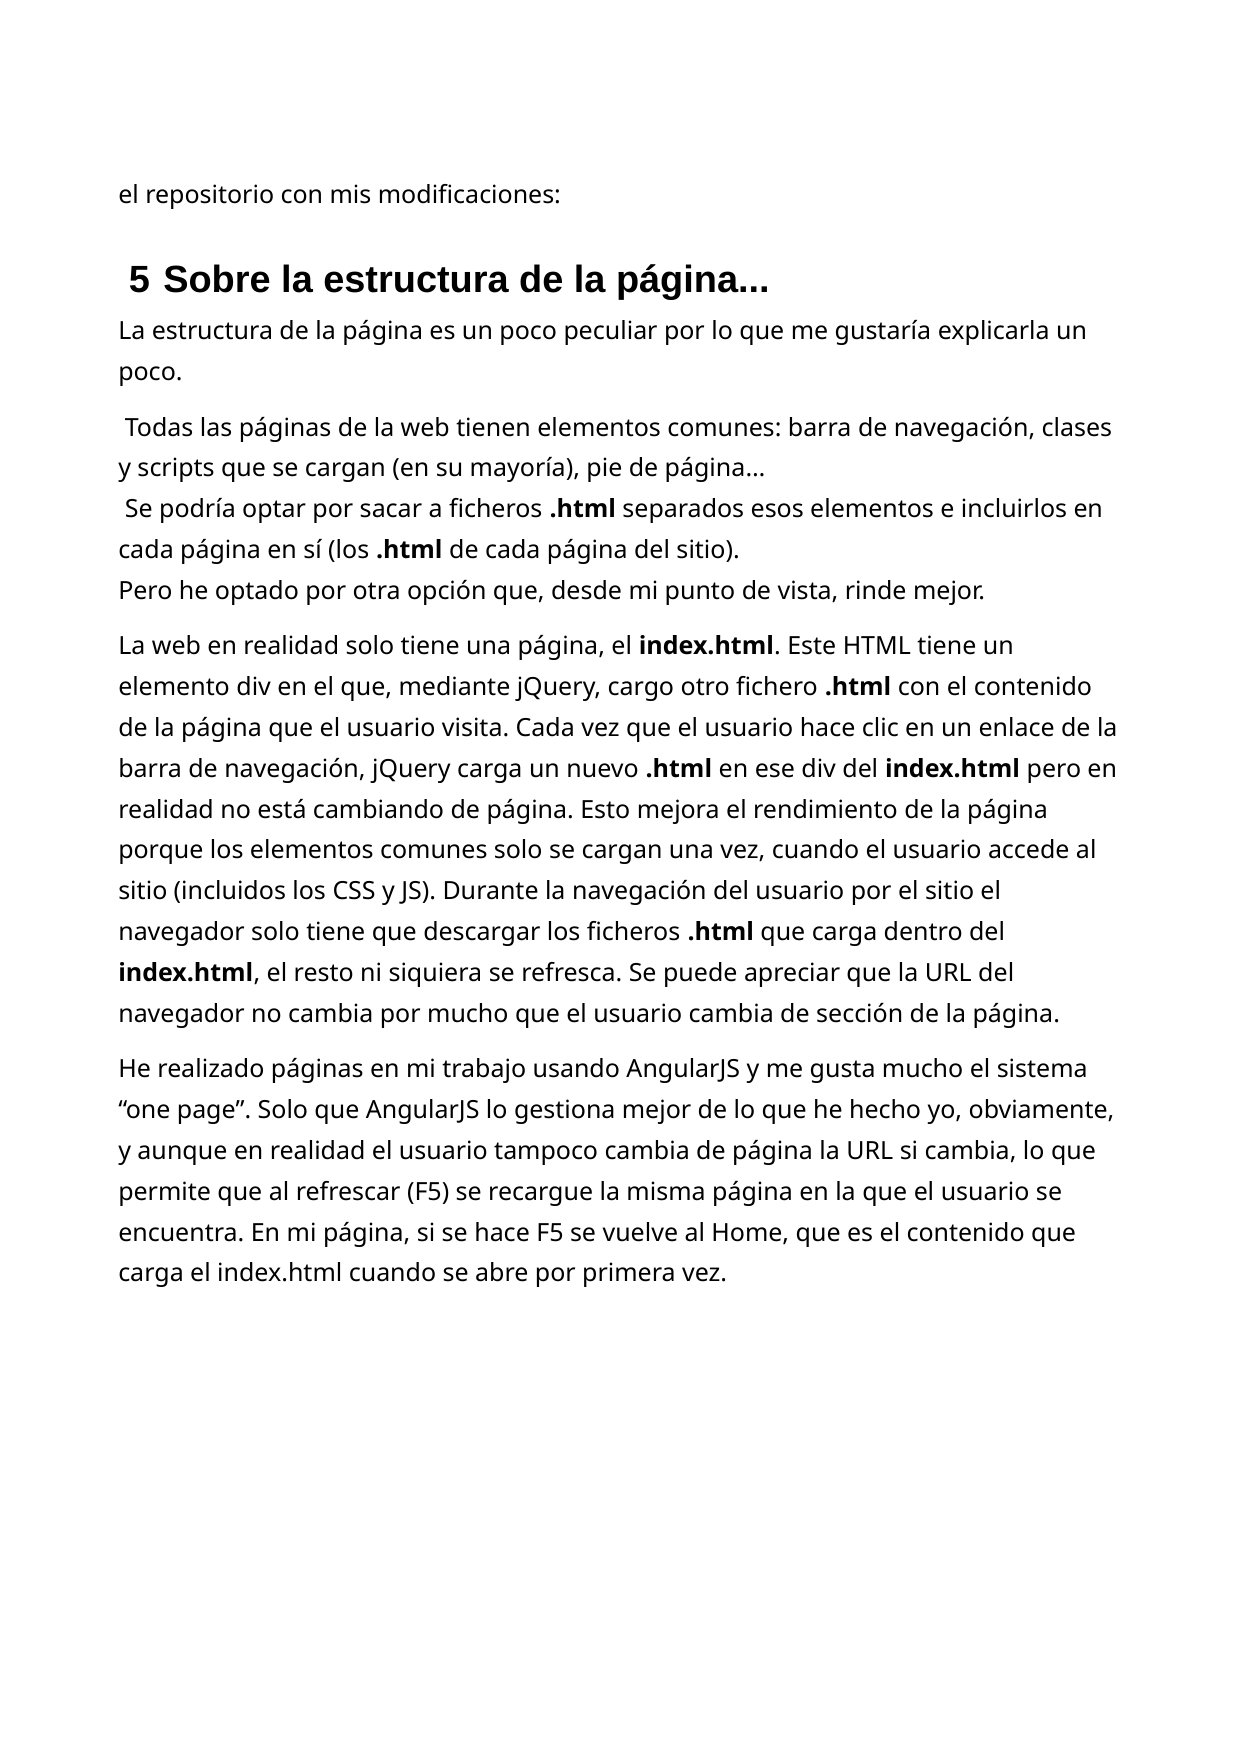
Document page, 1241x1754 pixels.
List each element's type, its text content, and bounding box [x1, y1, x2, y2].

text La web en realidad solo tiene una página, el index.html. Este HTML tiene un elemento div en el que, mediante jQuery, cargo otro fichero .html con el contenido de la página que el usuario visita. Cada vez que el usuario hace clic en un enlace de la barra de navegación, jQuery carga un nuevo .html en ese div del index.html pero en realidad no está cambiando de página. Esto mejora el rendimiento de la página porque los elementos comunes solo se cargan una vez, cuando el usuario accede al sitio (incluidos los CSS y JS). Durante la navegación del usuario por el sitio el navegador solo tiene que descargar los ficheros .html que carga dentro del index.html, el resto ni siquiera se refresca. Se puede apreciar que la URL del navegador no cambia por mucho que el usuario cambia de sección de la página. [118, 628, 1122, 1029]
text Todas las páginas de la web tienen elementos comunes: barra de navegación, clases y scripts que se cargan (en su mayoría), pie de página… Se podría optar por sacar a ficheros .html separados esos elementos e incluirlos en cada página en sí (los .html de cada página del sitio). Pero he optado por otra opción que, desde mi punto de vista, rinde mejor. [118, 409, 1122, 607]
text el repositorio con mis modificaciones: [118, 176, 1122, 210]
text La estructura de la página es un poco peculiar por lo que me gustaría explicarla un poco. [118, 313, 1122, 388]
text He realizado páginas en mi trabajo usando AngularJS y me gusta mucho el sistema “one page”. Solo que AngularJS lo gestiona mejor de lo que he hecho yo, obviamente, y aunque en realidad el usuario tampoco cambia de página la URL si cambia, lo que permite que al refrescar (F5) se recargue la misma página en la que el usuario se encuentra. En mi página, si se hace F5 se vuelve al Home, que es el contenido que carga el index.html cuando se abre por primera vez. [118, 1051, 1122, 1289]
subtitle Sobre la estructura de la página... [118, 257, 1122, 300]
